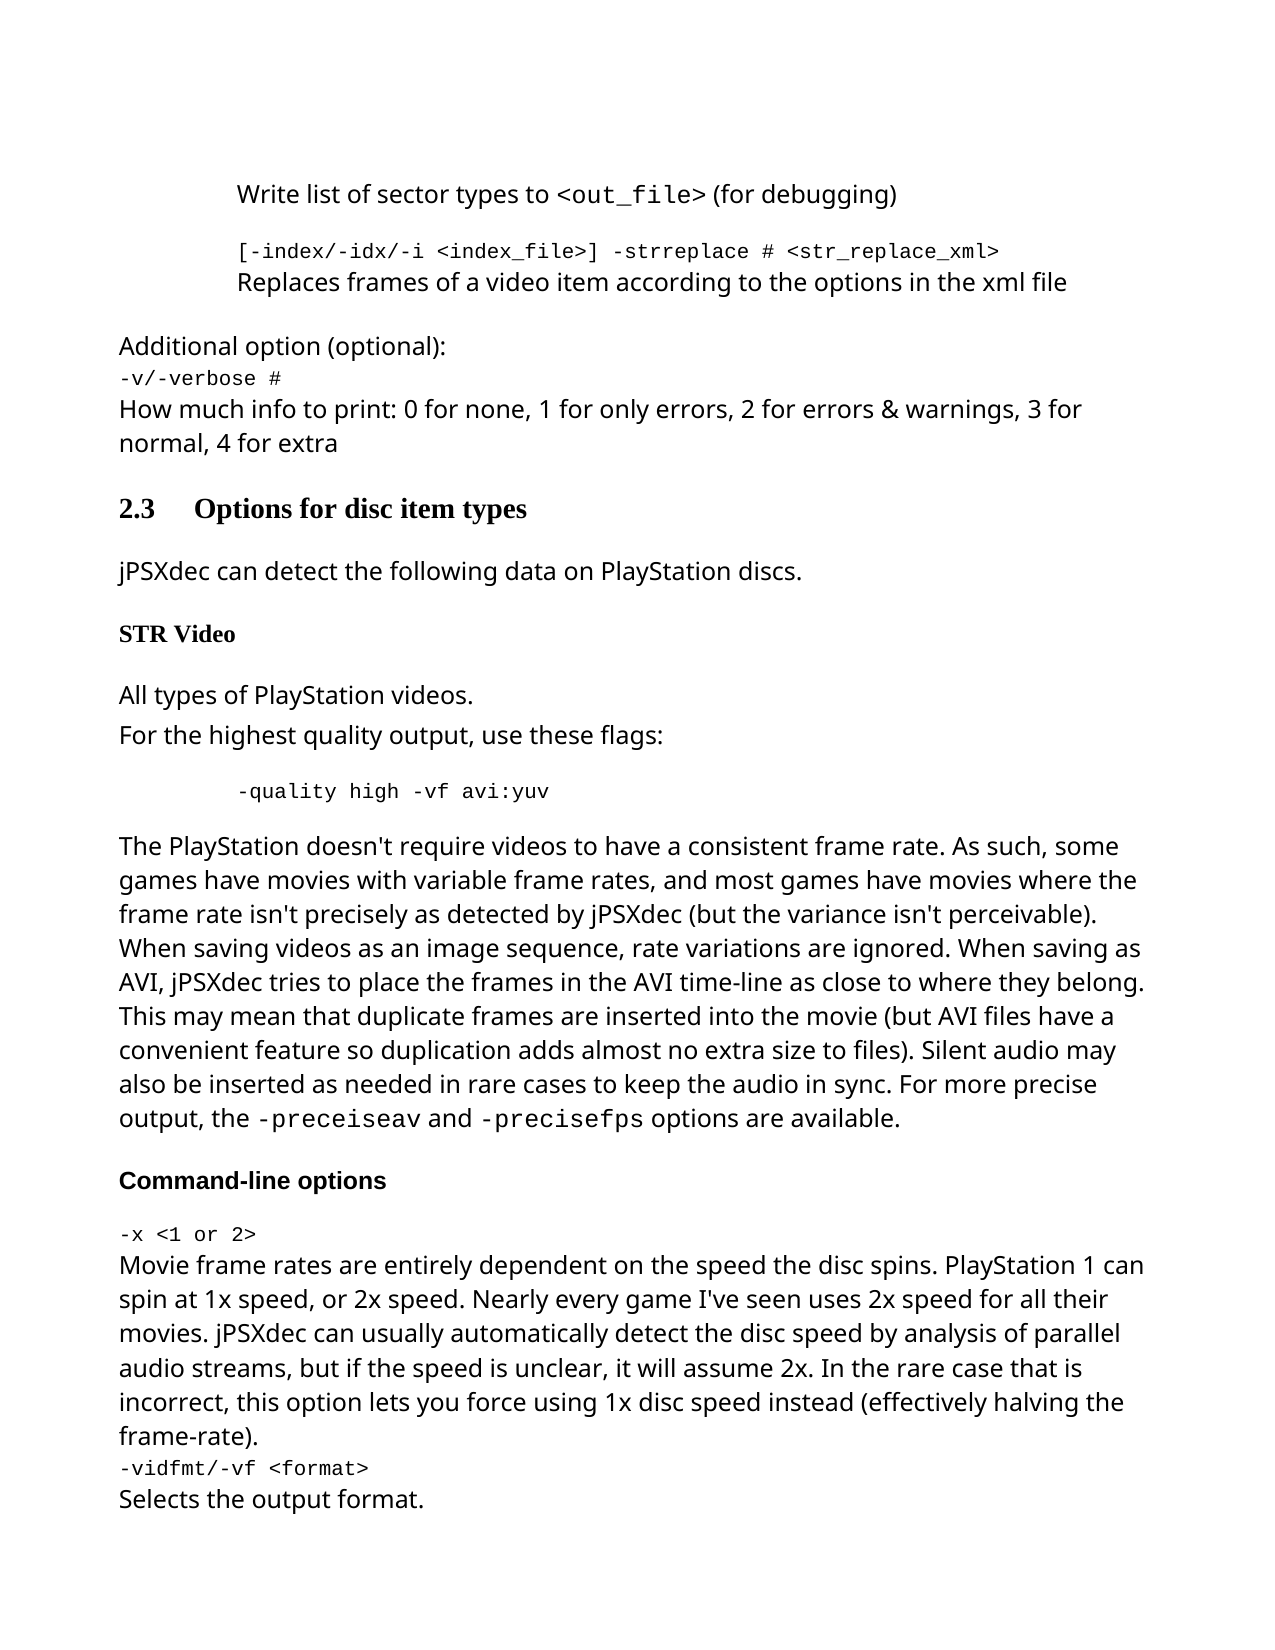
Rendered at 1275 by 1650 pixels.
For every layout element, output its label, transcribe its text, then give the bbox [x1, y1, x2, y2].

subtitle Command-line options [118, 1166, 1156, 1195]
text -v/-verbose # [118, 368, 1156, 392]
text Replaces frames of a video item according to the options in the xml file [237, 264, 1156, 298]
text How much info to print: 0 for none, 1 for only errors, 2 for errors & warnings, 3 for normal, 4 for extra [118, 392, 1156, 460]
subtitle STR Video [118, 619, 1156, 648]
text The PlayStation doesn't require videos to have a consistent frame rate. As such, some games have movies with variable frame rates, and most games have movies where the frame rate isn't precisely as detected by jPSXdec (but the variance isn't perceivable). When saving videos as an image sequence, rate variations are ignored. When saving as AVI, jPSXdec tries to place the frames in the AVI time-line as close to where they belong. This may mean that duplicate frames are inserted into the movie (but AVI files have a convenient feature so duplication adds almost no extra size to files). Silent audio may also be inserted as needed in rare cases to keep the audio in sync. For more precise output, the -preceiseav and -precisefps options are available. [118, 828, 1156, 1135]
text jPSXdec can detect the following data on PlayStation discs. [118, 554, 1156, 588]
text For the highest quality output, use these flags: [118, 717, 1156, 752]
text -x <1 or 2> [118, 1224, 1156, 1248]
subtitle Options for disc item types [118, 491, 1156, 524]
text Selects the output format. [118, 1482, 1156, 1516]
text All types of PlayStation videos. [118, 677, 1156, 711]
text -quality high -vf avi:yuv [237, 781, 1156, 805]
text Movie frame rates are entirely dependent on the speed the disc spins. PlayStation 1 can spin at 1x speed, or 2x speed. Nearly every game I've seen uses 2x speed for all their movies. jPSXdec can usually automatically detect the disc speed by analysis of parallel audio streams, but if the speed is unclear, it will assume 2x. In the rare case that is incorrect, this option lets you force using 1x disc speed instead (effectively halving the frame-rate). [118, 1248, 1156, 1452]
text Additional option (optional): [118, 328, 1156, 362]
text [-index/-idx/-i <index_file>] -strreplace # <str_replace_xml> [237, 241, 1156, 264]
text -vidfmt/-vf <format> [118, 1458, 1156, 1482]
text Write list of sector types to <out_file> (for debugging) [237, 177, 1156, 211]
